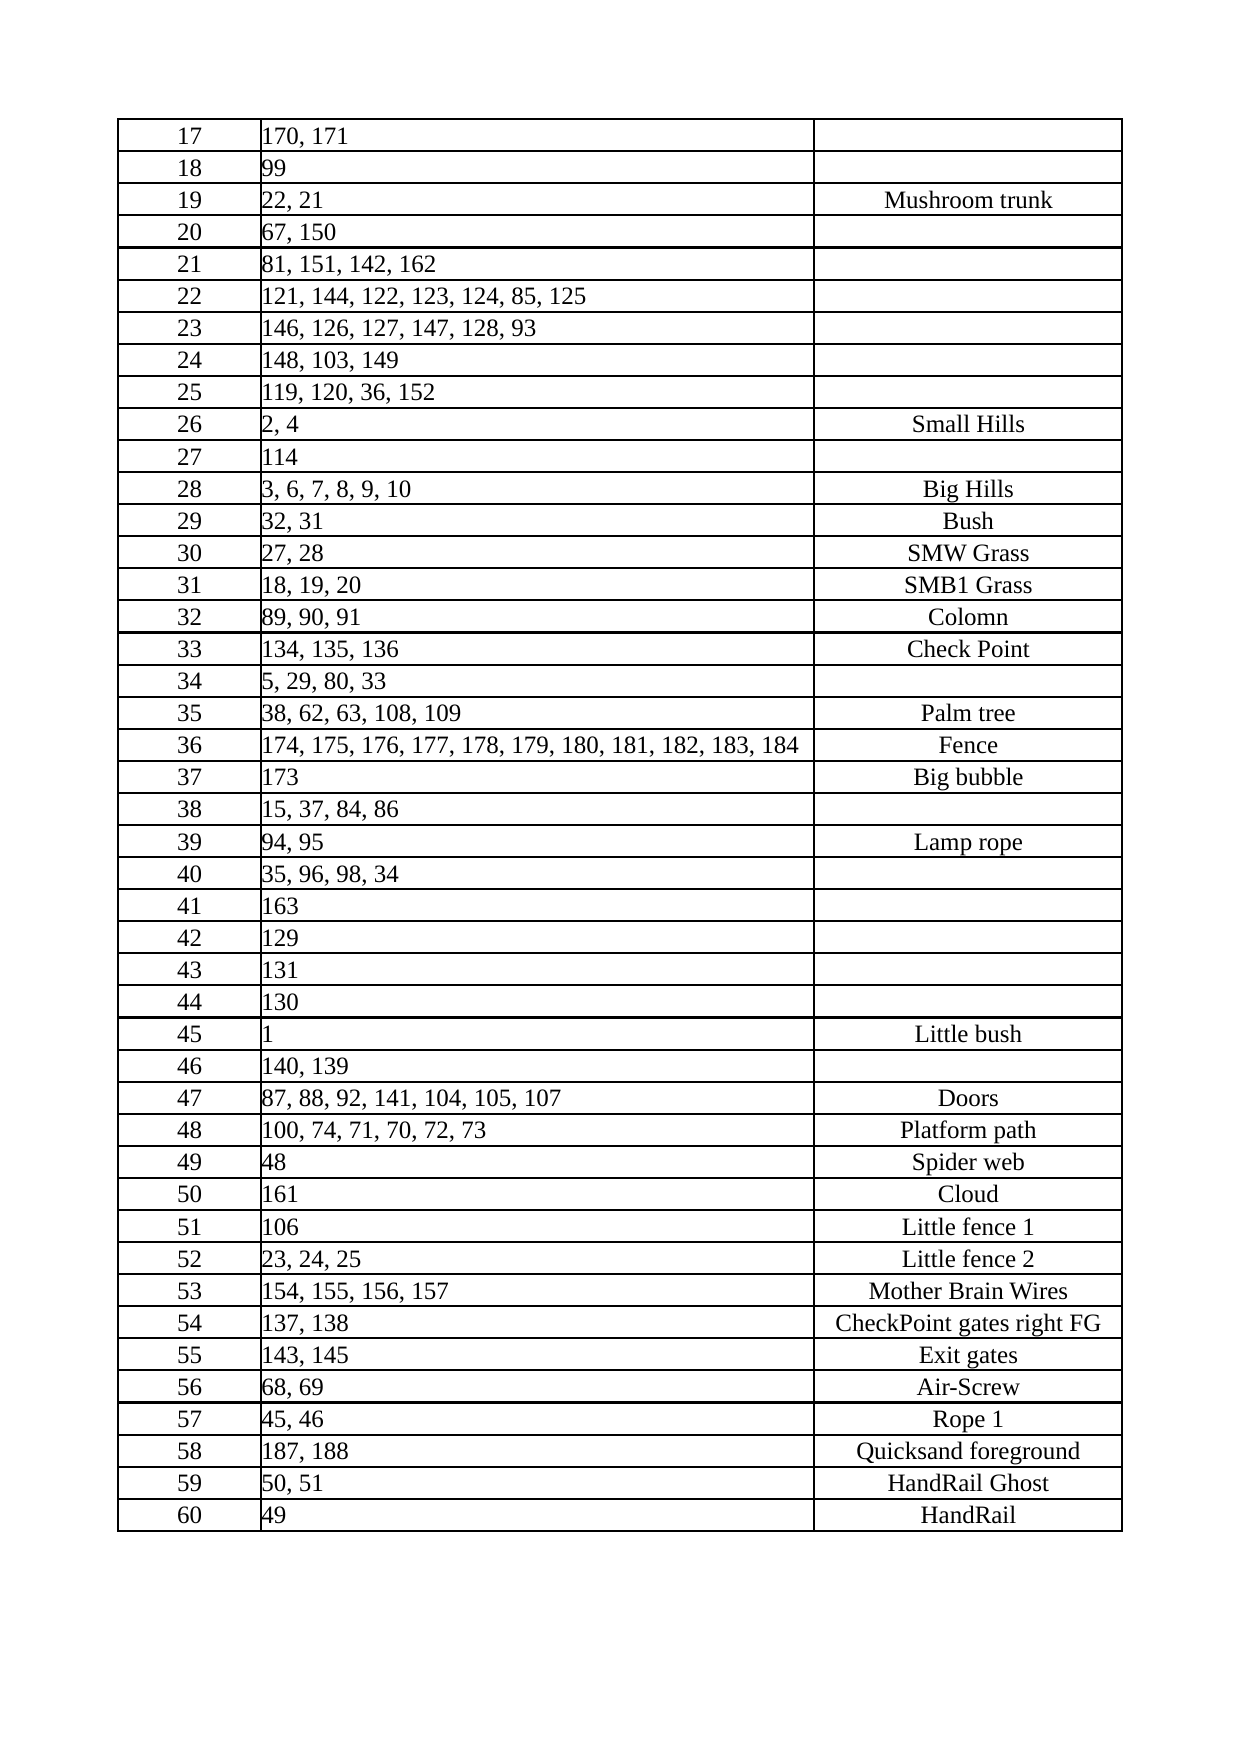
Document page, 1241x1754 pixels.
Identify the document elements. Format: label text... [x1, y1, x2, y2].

table_cell 100, 74, 71, 70, 72, 73 [262, 1115, 813, 1145]
table_cell 174, 175, 176, 177, 178, 179, 180, 181, 182, 183, 184 [262, 730, 813, 760]
table_cell 46 [119, 1051, 260, 1081]
table_cell 143, 145 [262, 1339, 813, 1369]
table_cell Cloud [815, 1179, 1121, 1209]
table_cell 19 [119, 184, 260, 214]
table_cell [815, 120, 1121, 150]
table_cell 24 [119, 345, 260, 375]
table_cell [815, 890, 1121, 920]
table_cell [815, 152, 1121, 182]
table_cell 187, 188 [262, 1436, 813, 1466]
table_cell 49 [119, 1147, 260, 1177]
table_cell 55 [119, 1339, 260, 1369]
table_cell Check Point [815, 634, 1121, 663]
table_cell 130 [262, 986, 813, 1016]
table_cell 23, 24, 25 [262, 1243, 813, 1273]
table_cell Exit gates [815, 1339, 1121, 1369]
table_cell 48 [119, 1115, 260, 1145]
table_cell 163 [262, 890, 813, 920]
table_cell Big Hills [815, 473, 1121, 503]
table_cell [815, 216, 1121, 246]
table_cell 119, 120, 36, 152 [262, 377, 813, 407]
table_cell 15, 37, 84, 86 [262, 794, 813, 824]
table_cell 22, 21 [262, 184, 813, 214]
table_cell [815, 1051, 1121, 1081]
table_cell 48 [262, 1147, 813, 1177]
table_cell Little fence 2 [815, 1243, 1121, 1273]
table_cell 54 [119, 1307, 260, 1337]
table_cell 47 [119, 1083, 260, 1113]
table_cell 99 [262, 152, 813, 182]
table_cell HandRail [815, 1500, 1121, 1530]
table_cell 18 [119, 152, 260, 182]
table_cell Quicksand foreground [815, 1436, 1121, 1466]
table_cell 41 [119, 890, 260, 920]
table_cell 57 [119, 1404, 260, 1433]
table_cell 170, 171 [262, 120, 813, 150]
table_cell 87, 88, 92, 141, 104, 105, 107 [262, 1083, 813, 1113]
table_cell 68, 69 [262, 1371, 813, 1401]
table_cell 35 [119, 698, 260, 728]
table_cell [815, 345, 1121, 375]
table_cell 32 [119, 601, 260, 631]
table_cell 21 [119, 249, 260, 278]
table_cell HandRail Ghost [815, 1468, 1121, 1498]
table_cell [815, 954, 1121, 984]
table_cell [815, 986, 1121, 1016]
table_cell 34 [119, 666, 260, 696]
table_cell 35, 96, 98, 34 [262, 858, 813, 888]
table_cell 58 [119, 1436, 260, 1466]
table_cell [815, 922, 1121, 952]
table_cell 43 [119, 954, 260, 984]
table_cell 60 [119, 1500, 260, 1530]
table_cell 20 [119, 216, 260, 246]
table_cell Rope 1 [815, 1404, 1121, 1433]
table_cell SMB1 Grass [815, 569, 1121, 599]
table_cell [815, 377, 1121, 407]
table_cell 81, 151, 142, 162 [262, 249, 813, 278]
table_cell 50, 51 [262, 1468, 813, 1498]
table_cell 94, 95 [262, 826, 813, 856]
table_cell [815, 858, 1121, 888]
table_cell [815, 441, 1121, 471]
table_cell Big bubble [815, 762, 1121, 792]
table_cell 51 [119, 1211, 260, 1241]
table_cell 38, 62, 63, 108, 109 [262, 698, 813, 728]
table_cell [815, 281, 1121, 311]
table_cell Lamp rope [815, 826, 1121, 856]
table_cell 121, 144, 122, 123, 124, 85, 125 [262, 281, 813, 311]
table_cell 22 [119, 281, 260, 311]
table_cell 154, 155, 156, 157 [262, 1275, 813, 1305]
table_cell [815, 313, 1121, 343]
table_cell 37 [119, 762, 260, 792]
table_cell 1 [262, 1019, 813, 1048]
table_cell [815, 666, 1121, 696]
table_cell 129 [262, 922, 813, 952]
table_cell 173 [262, 762, 813, 792]
table_cell 23 [119, 313, 260, 343]
table_cell SMW Grass [815, 537, 1121, 567]
table_cell 26 [119, 409, 260, 439]
table_cell 33 [119, 634, 260, 663]
table_cell 42 [119, 922, 260, 952]
table_cell 131 [262, 954, 813, 984]
table_cell 106 [262, 1211, 813, 1241]
table_cell Platform path [815, 1115, 1121, 1145]
table_cell 146, 126, 127, 147, 128, 93 [262, 313, 813, 343]
table_cell 27 [119, 441, 260, 471]
table_cell Bush [815, 505, 1121, 535]
table_cell 45, 46 [262, 1404, 813, 1433]
table_cell 31 [119, 569, 260, 599]
table_cell Small Hills [815, 409, 1121, 439]
table_cell 36 [119, 730, 260, 760]
table_cell 25 [119, 377, 260, 407]
table_cell 2, 4 [262, 409, 813, 439]
table_cell 27, 28 [262, 537, 813, 567]
table_cell 38 [119, 794, 260, 824]
table_cell 30 [119, 537, 260, 567]
table_cell 29 [119, 505, 260, 535]
table_cell 39 [119, 826, 260, 856]
table_cell Little fence 1 [815, 1211, 1121, 1241]
table_cell 52 [119, 1243, 260, 1273]
table_cell Mother Brain Wires [815, 1275, 1121, 1305]
table_cell 45 [119, 1019, 260, 1048]
table_cell 28 [119, 473, 260, 503]
table_cell Palm tree [815, 698, 1121, 728]
table_cell 114 [262, 441, 813, 471]
table_cell 137, 138 [262, 1307, 813, 1337]
table_cell 5, 29, 80, 33 [262, 666, 813, 696]
table_cell 53 [119, 1275, 260, 1305]
table_cell 18, 19, 20 [262, 569, 813, 599]
table_cell 134, 135, 136 [262, 634, 813, 663]
table_cell 50 [119, 1179, 260, 1209]
table_cell 49 [262, 1500, 813, 1530]
table_cell Spider web [815, 1147, 1121, 1177]
table_cell 44 [119, 986, 260, 1016]
table_cell Colomn [815, 601, 1121, 631]
table_cell 17 [119, 120, 260, 150]
table_cell 148, 103, 149 [262, 345, 813, 375]
table_cell Mushroom trunk [815, 184, 1121, 214]
table_cell 40 [119, 858, 260, 888]
table_cell CheckPoint gates right FG [815, 1307, 1121, 1337]
table_cell Doors [815, 1083, 1121, 1113]
table_cell 59 [119, 1468, 260, 1498]
table_cell 140, 139 [262, 1051, 813, 1081]
table_cell 32, 31 [262, 505, 813, 535]
table_cell [815, 249, 1121, 278]
table_cell 56 [119, 1371, 260, 1401]
table_cell 89, 90, 91 [262, 601, 813, 631]
table_cell [815, 794, 1121, 824]
table_cell 67, 150 [262, 216, 813, 246]
table_cell Little bush [815, 1019, 1121, 1048]
table_cell 3, 6, 7, 8, 9, 10 [262, 473, 813, 503]
table_cell Air-Screw [815, 1371, 1121, 1401]
table_cell 161 [262, 1179, 813, 1209]
table_cell Fence [815, 730, 1121, 760]
